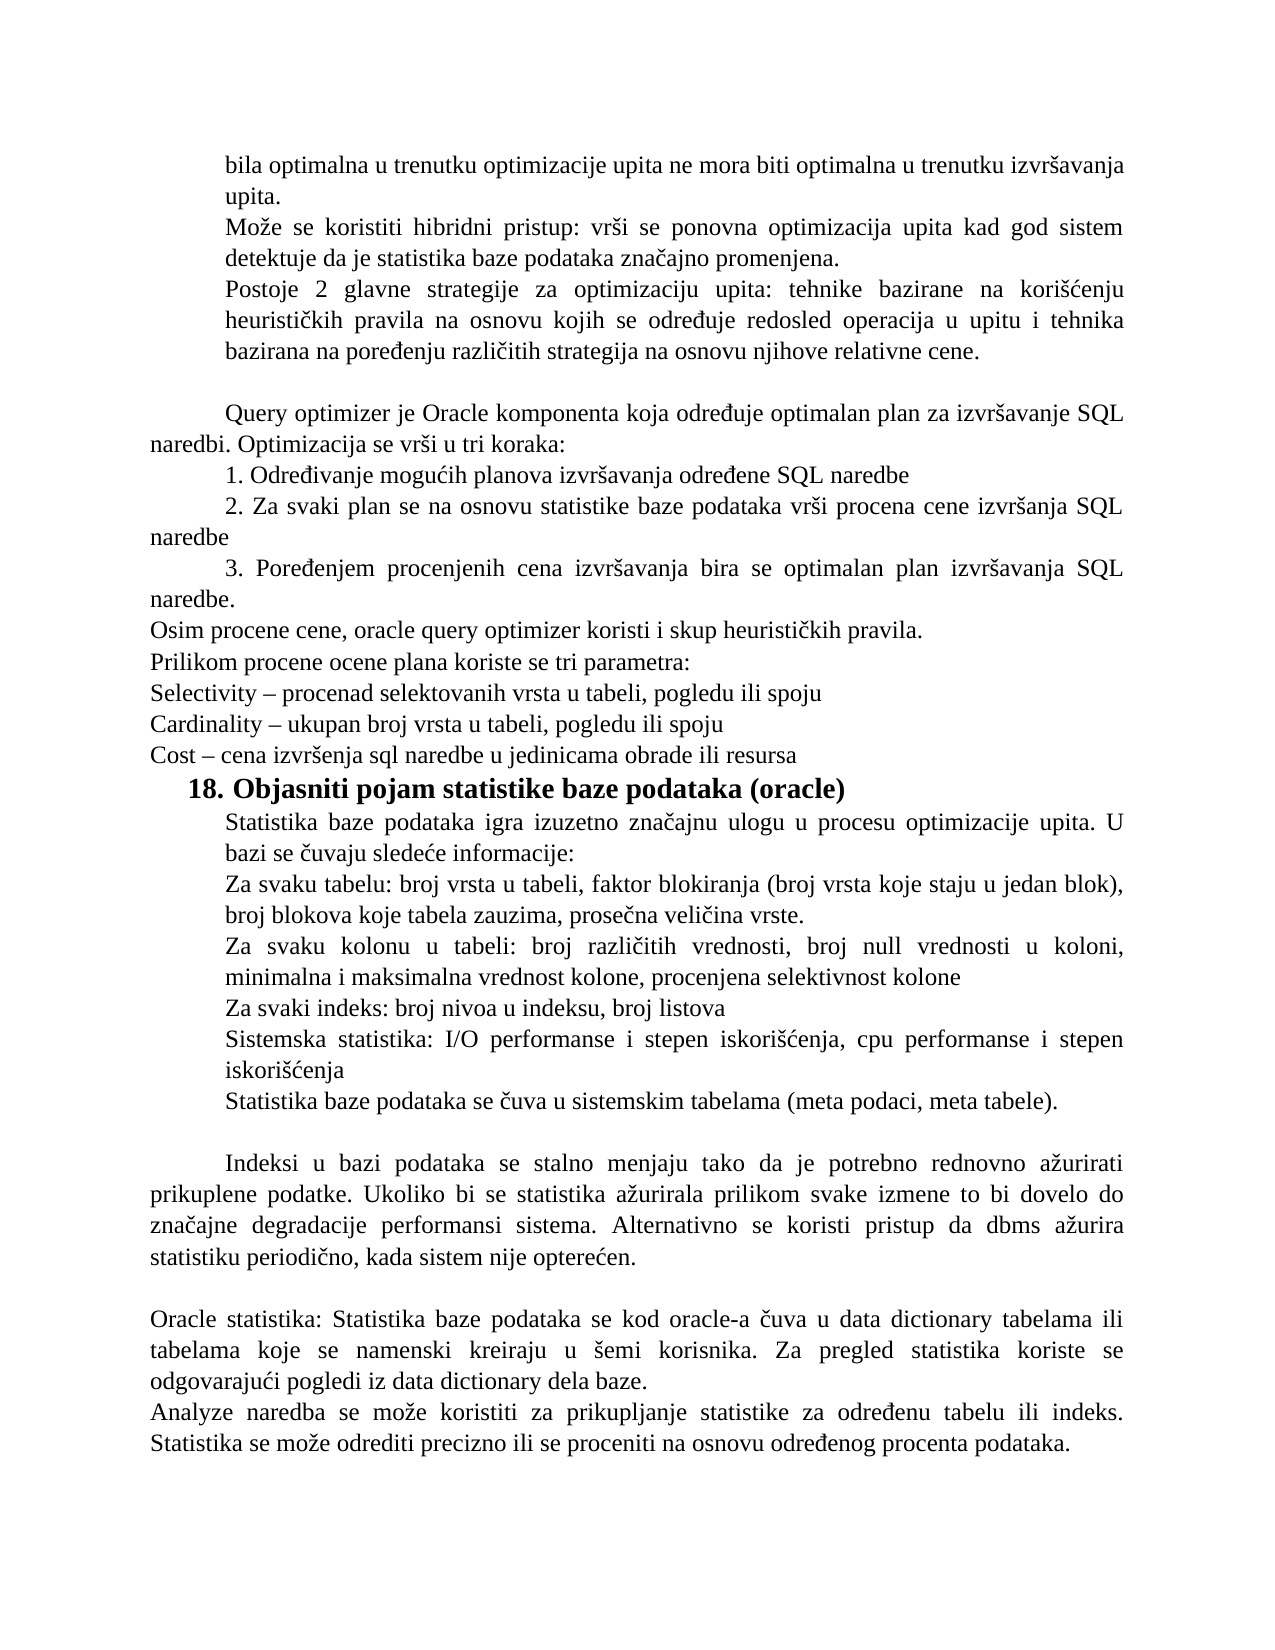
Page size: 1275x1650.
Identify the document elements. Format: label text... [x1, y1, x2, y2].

list 3. Poređenjem procenjenih cena izvršavanja bira se optimalan plan izvršavanja SQL naredbe. [150, 553, 1125, 613]
list Cardinality – ukupan broj vrsta u tabeli, pogledu ili spoju [150, 709, 1125, 737]
list Za svaku kolonu u tabeli: broj različitih vrednosti, broj null vrednosti u koloni, minimalna i maksimalna vrednost kolone, procenjena selektivnost kolone [187, 931, 1125, 991]
list 2. Za svaki plan se na osnovu statistike baze podataka vrši procena cene izvršanja SQL naredbe [150, 491, 1125, 551]
list Sistemska statistika: I/O performanse i stepen iskorišćenja, cpu performanse i stepen iskorišćenja [187, 1024, 1125, 1084]
list Za svaku tabelu: broj vrsta u tabeli, faktor blokiranja (broj vrsta koje staju u jedan blok), broj blokova koje tabela zauzima, prosečna veličina vrste. [187, 869, 1125, 929]
list Indeksi u bazi podataka se stalno menjaju tako da je potrebno rednovno ažurirati prikuplene podatke. Ukoliko bi se statistika ažurirala prilikom svake izmene to bi dovelo do značajne degradacije performansi sistema. Alternativno se koristi pristup da dbms ažurira statistiku periodično, kada sistem nije opterećen. [150, 1148, 1125, 1270]
list Selectivity – procenad selektovanih vrsta u tabeli, pogledu ili spoju [150, 678, 1125, 706]
list Query optimizer je Oracle komponenta koja određuje optimalan plan za izvršavanje SQL naredbi. Optimizacija se vrši u tri koraka: [150, 398, 1125, 458]
list Analyze naredba se može koristiti za prikupljanje statistike za određenu tabelu ili indeks. Statistika se može odrediti precizno ili se proceniti na osnovu određenog procenta podataka. [150, 1397, 1125, 1457]
list Prilikom procene ocene plana koriste se tri parametra: [150, 647, 1125, 675]
list Može se koristiti hibridni pristup: vrši se ponovna optimizacija upita kad god sistem detektuje da je statistika baze podataka značajno promenjena. [187, 212, 1125, 272]
list Osim procene cene, oracle query optimizer koristi i skup heurističkih pravila. [150, 616, 1125, 644]
list Statistika baze podataka se čuva u sistemskim tabelama (meta podaci, meta tabele). [187, 1086, 1125, 1115]
list 1. Određivanje mogućih planova izvršavanja određene SQL naredbe [150, 460, 1125, 489]
list Postoje 2 glavne strategije za optimizaciju upita: tehnike bazirane na korišćenju heurističkih pravila na osnovu kojih se određuje redosled operacija u upitu i tehnika bazirana na poređenju različitih strategija na osnovu njihove relativne cene. [187, 274, 1125, 365]
list Cost – cena izvršenja sql naredbe u jedinicama obrade ili resursa [150, 740, 1125, 768]
list Statistika baze podataka igra izuzetno značajnu ulogu u procesu optimizacije upita. U bazi se čuvaju sledeće informacije: [187, 807, 1125, 867]
list Oracle statistika: Statistika baze podataka se kod oracle-a čuva u data dictionary tabelama ili tabelama koje se namenski kreiraju u šemi korisnika. Za pregled statistika koriste se odgovarajući pogledi iz data dictionary dela baze. [150, 1304, 1125, 1394]
list bila optimalna u trenutku optimizacije upita ne mora biti optimalna u trenutku izvršavanja upita. [187, 150, 1125, 210]
list Objasniti pojam statistike baze podataka (oracle) [187, 771, 1125, 804]
list Za svaki indeks: broj nivoa u indeksu, broj listova [187, 993, 1125, 1022]
